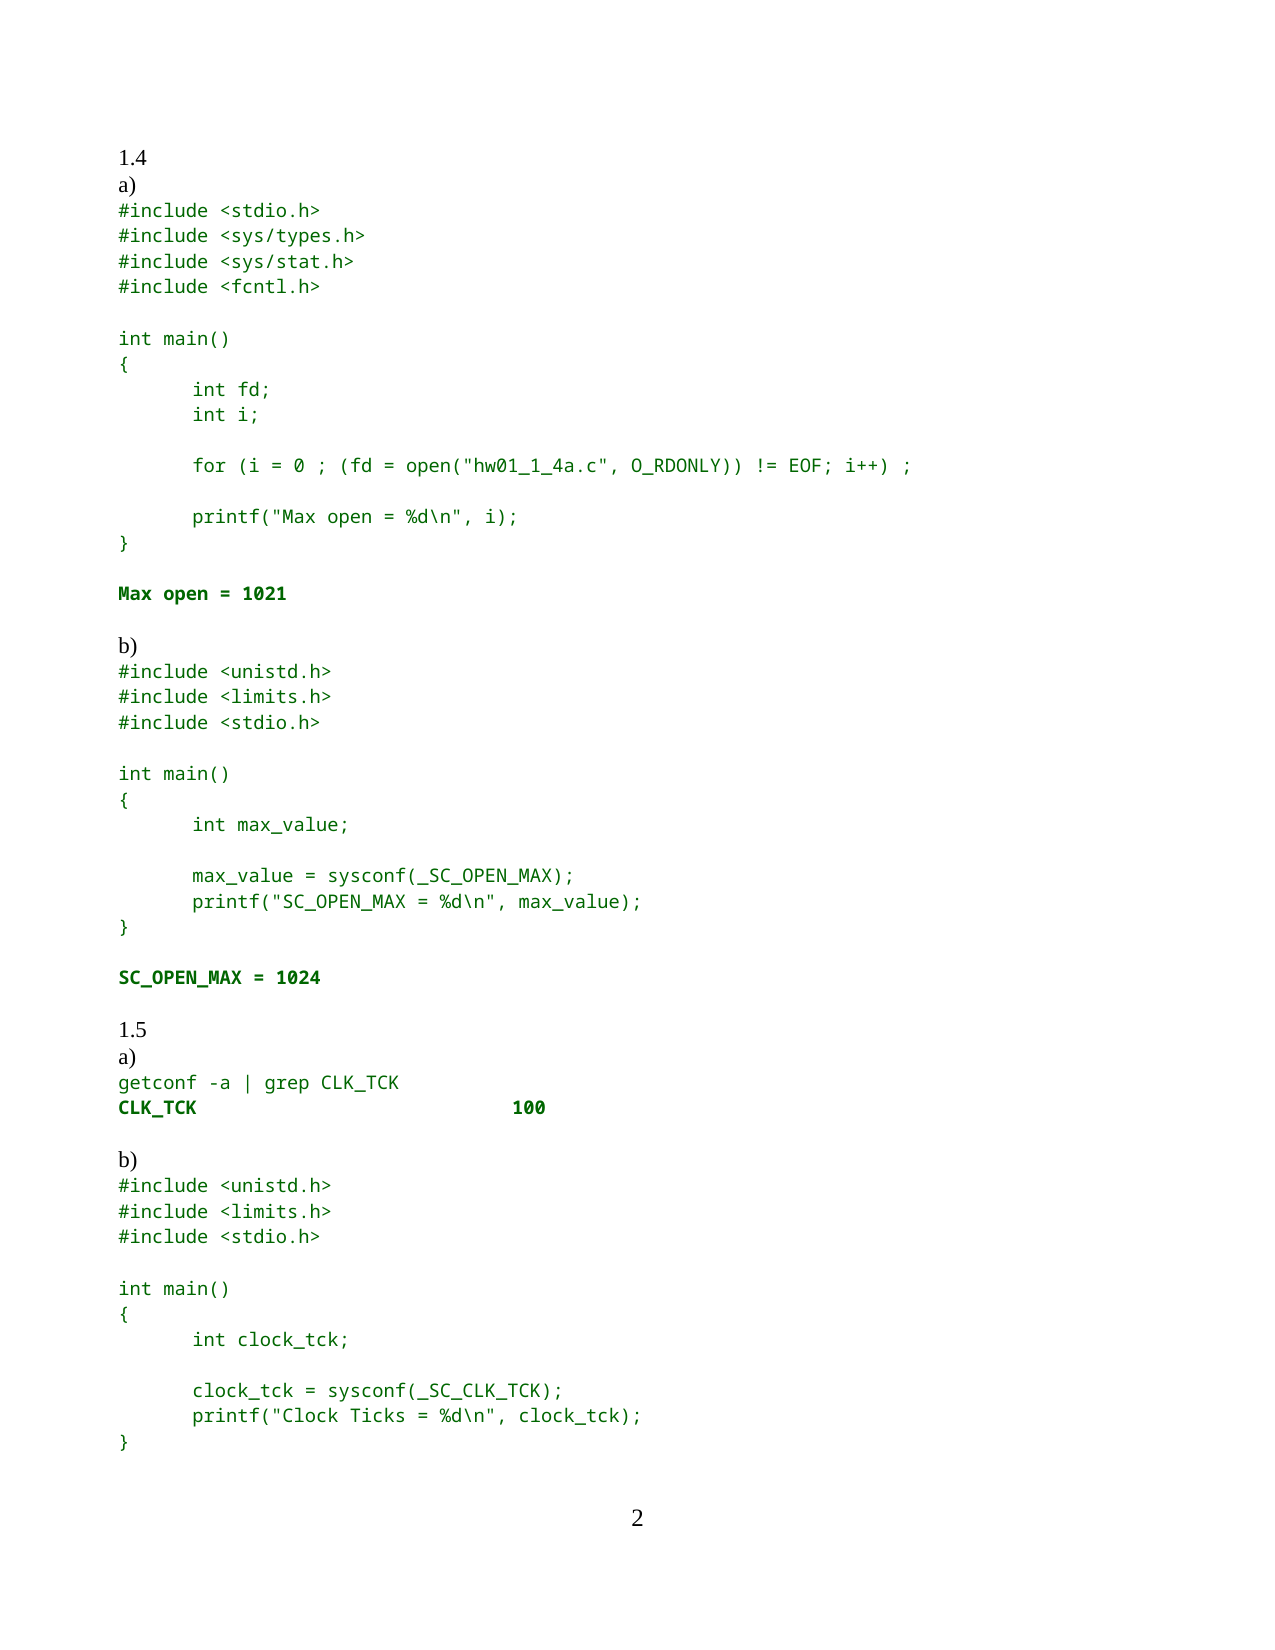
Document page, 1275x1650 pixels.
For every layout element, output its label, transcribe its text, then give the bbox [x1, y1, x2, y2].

text #include <fcntl.h> [118, 274, 1157, 299]
text getconf -a | grep CLK_TCK [118, 1069, 1157, 1094]
text 1.5 [118, 1016, 1157, 1043]
text clock_tck = sysconf(_SC_CLK_TCK); [118, 1377, 1157, 1402]
text a) [118, 1043, 1157, 1069]
text int main() [118, 1275, 1157, 1300]
text int i; [118, 401, 1157, 427]
text int clock_tck; [118, 1326, 1157, 1351]
text { [118, 786, 1157, 811]
text a) [118, 171, 1157, 197]
text for (i = 0 ; (fd = open("hw01_1_4a.c", O_RDONLY)) != EOF; i++) ; [118, 452, 1157, 478]
text CLK_TCK 100 [118, 1094, 1157, 1120]
text int fd; [118, 376, 1157, 401]
text max_value = sysconf(_SC_OPEN_MAX); [118, 862, 1157, 888]
text int max_value; [118, 811, 1157, 837]
text } [118, 1428, 1157, 1453]
text printf("SC_OPEN_MAX = %d\n", max_value); [118, 888, 1157, 913]
text #include <stdio.h> [118, 709, 1157, 735]
text #include <limits.h> [118, 684, 1157, 709]
text #include <limits.h> [118, 1198, 1157, 1224]
text int main() [118, 325, 1157, 350]
text int main() [118, 760, 1157, 786]
text printf("Max open = %d\n", i); [118, 503, 1157, 529]
text { [118, 350, 1157, 376]
text #include <stdio.h> [118, 197, 1157, 223]
text printf("Clock Ticks = %d\n", clock_tck); [118, 1402, 1157, 1428]
text } [118, 529, 1157, 554]
text #include <unistd.h> [118, 1173, 1157, 1198]
text #include <unistd.h> [118, 658, 1157, 684]
text } [118, 913, 1157, 939]
text #include <sys/types.h> [118, 223, 1157, 248]
text #include <sys/stat.h> [118, 248, 1157, 274]
text b) [118, 1146, 1157, 1173]
text b) [118, 632, 1157, 658]
text 1.4 [118, 144, 1157, 171]
text #include <stdio.h> [118, 1224, 1157, 1249]
text { [118, 1300, 1157, 1326]
text Max open = 1021 [118, 580, 1157, 606]
text SC_OPEN_MAX = 1024 [118, 964, 1157, 990]
